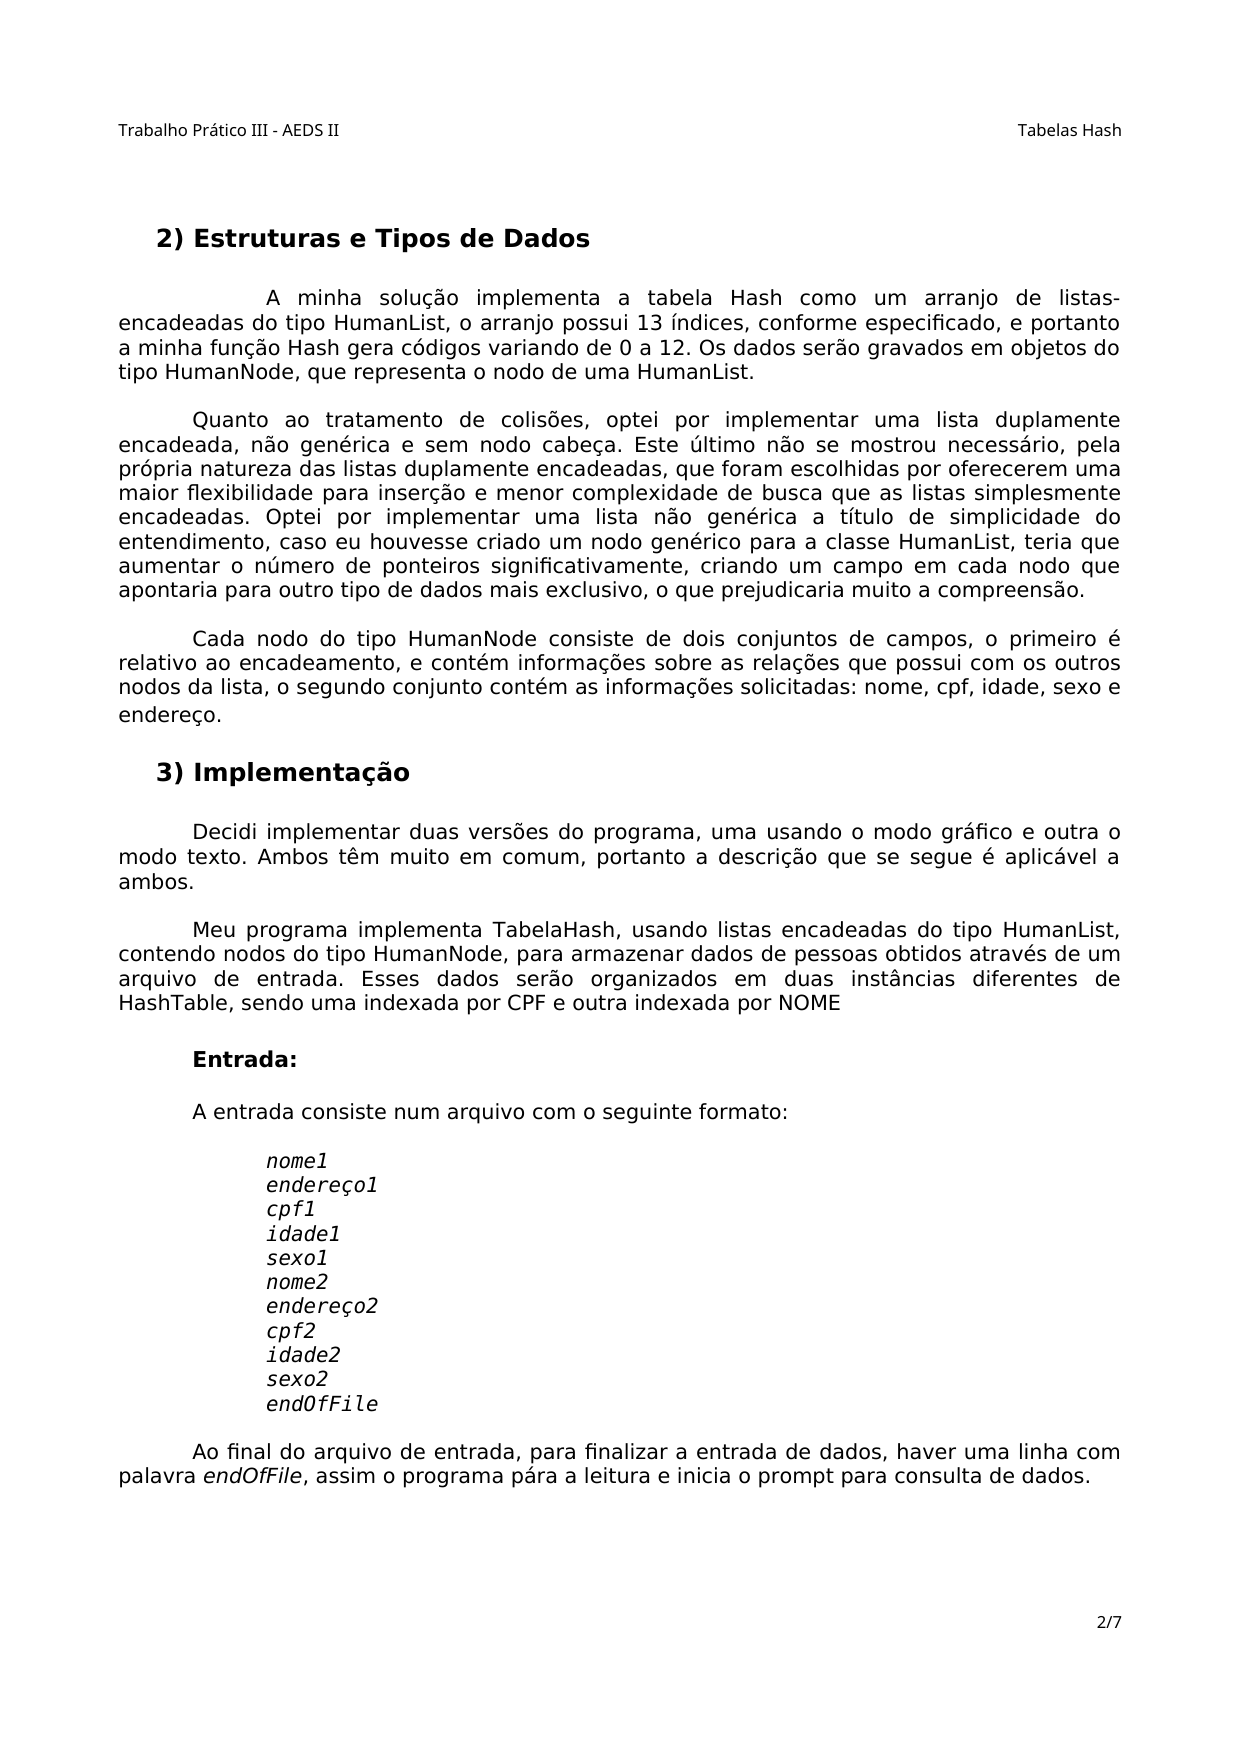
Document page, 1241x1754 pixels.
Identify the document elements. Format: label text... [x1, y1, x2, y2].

text Meu programa implementa TabelaHash, usando listas encadeadas do tipo HumanList, contendo nodos do tipo HumanNode, para armazenar dados de pessoas obtidos através de um arquivo de entrada. Esses dados serão organizados em duas instâncias diferentes de HashTable, sendo uma indexada por CPF e outra indexada por NOME [118, 918, 1122, 1015]
text cpf1 [118, 1197, 1122, 1222]
text endereço2 [118, 1294, 1122, 1319]
list Implementação [156, 758, 1122, 787]
text idade1 [118, 1222, 1122, 1246]
text idade2 [118, 1343, 1122, 1367]
text endOfFile [118, 1392, 1122, 1416]
text nome1 [118, 1149, 1122, 1173]
text sexo1 [118, 1246, 1122, 1270]
text nome2 [118, 1270, 1122, 1294]
text Entrada: [118, 1044, 1122, 1074]
text endereço1 [118, 1173, 1122, 1197]
text Quanto ao tratamento de colisões, optei por implementar uma lista duplamente encadeada, não genérica e sem nodo cabeça. Este último não se mostrou necessário, pela própria natureza das listas duplamente encadeadas, que foram escolhidas por oferecerem uma maior flexibilidade para inserção e menor complexidade de busca que as listas simplesmente encadeadas. Optei por implementar uma lista não genérica a título de simplicidade do entendimento, caso eu houvesse criado um nodo genérico para a classe HumanList, teria que aumentar o número de ponteiros significativamente, criando um campo em cada nodo que apontaria para outro tipo de dados mais exclusivo, o que prejudicaria muito a compreensão. [118, 408, 1122, 602]
text A entrada consiste num arquivo com o seguinte formato: [118, 1099, 1122, 1125]
list Estruturas e Tipos de Dados [156, 224, 1122, 253]
text sexo2 [118, 1367, 1122, 1392]
text Decidi implementar duas versões do programa, uma usando o modo gráfico e outra o modo texto. Ambos têm muito em comum, portanto a descrição que se segue é aplicável a ambos. [118, 816, 1122, 894]
text cpf2 [118, 1319, 1122, 1343]
text Ao final do arquivo de entrada, para finalizar a entrada de dados, haver uma linha com palavra endOfFile, assim o programa pára a leitura e inicia o prompt para consulta de dados. [118, 1440, 1122, 1489]
text Cada nodo do tipo HumanNode consiste de dois conjuntos de campos, o primeiro é relativo ao encadeamento, e contém informações sobre as relações que possui com os outros nodos da lista, o segundo conjunto contém as informações solicitadas: nome, cpf, idade, sexo e endereço. [118, 627, 1122, 729]
text A minha solução implementa a tabela Hash como um arranjo de listas-encadeadas do tipo HumanList, o arranjo possui 13 índices, conforme especificado, e portanto a minha função Hash gera códigos variando de 0 a 12. Os dados serão gravados em objetos do tipo HumanNode, que representa o nodo de uma HumanList. [118, 282, 1122, 384]
